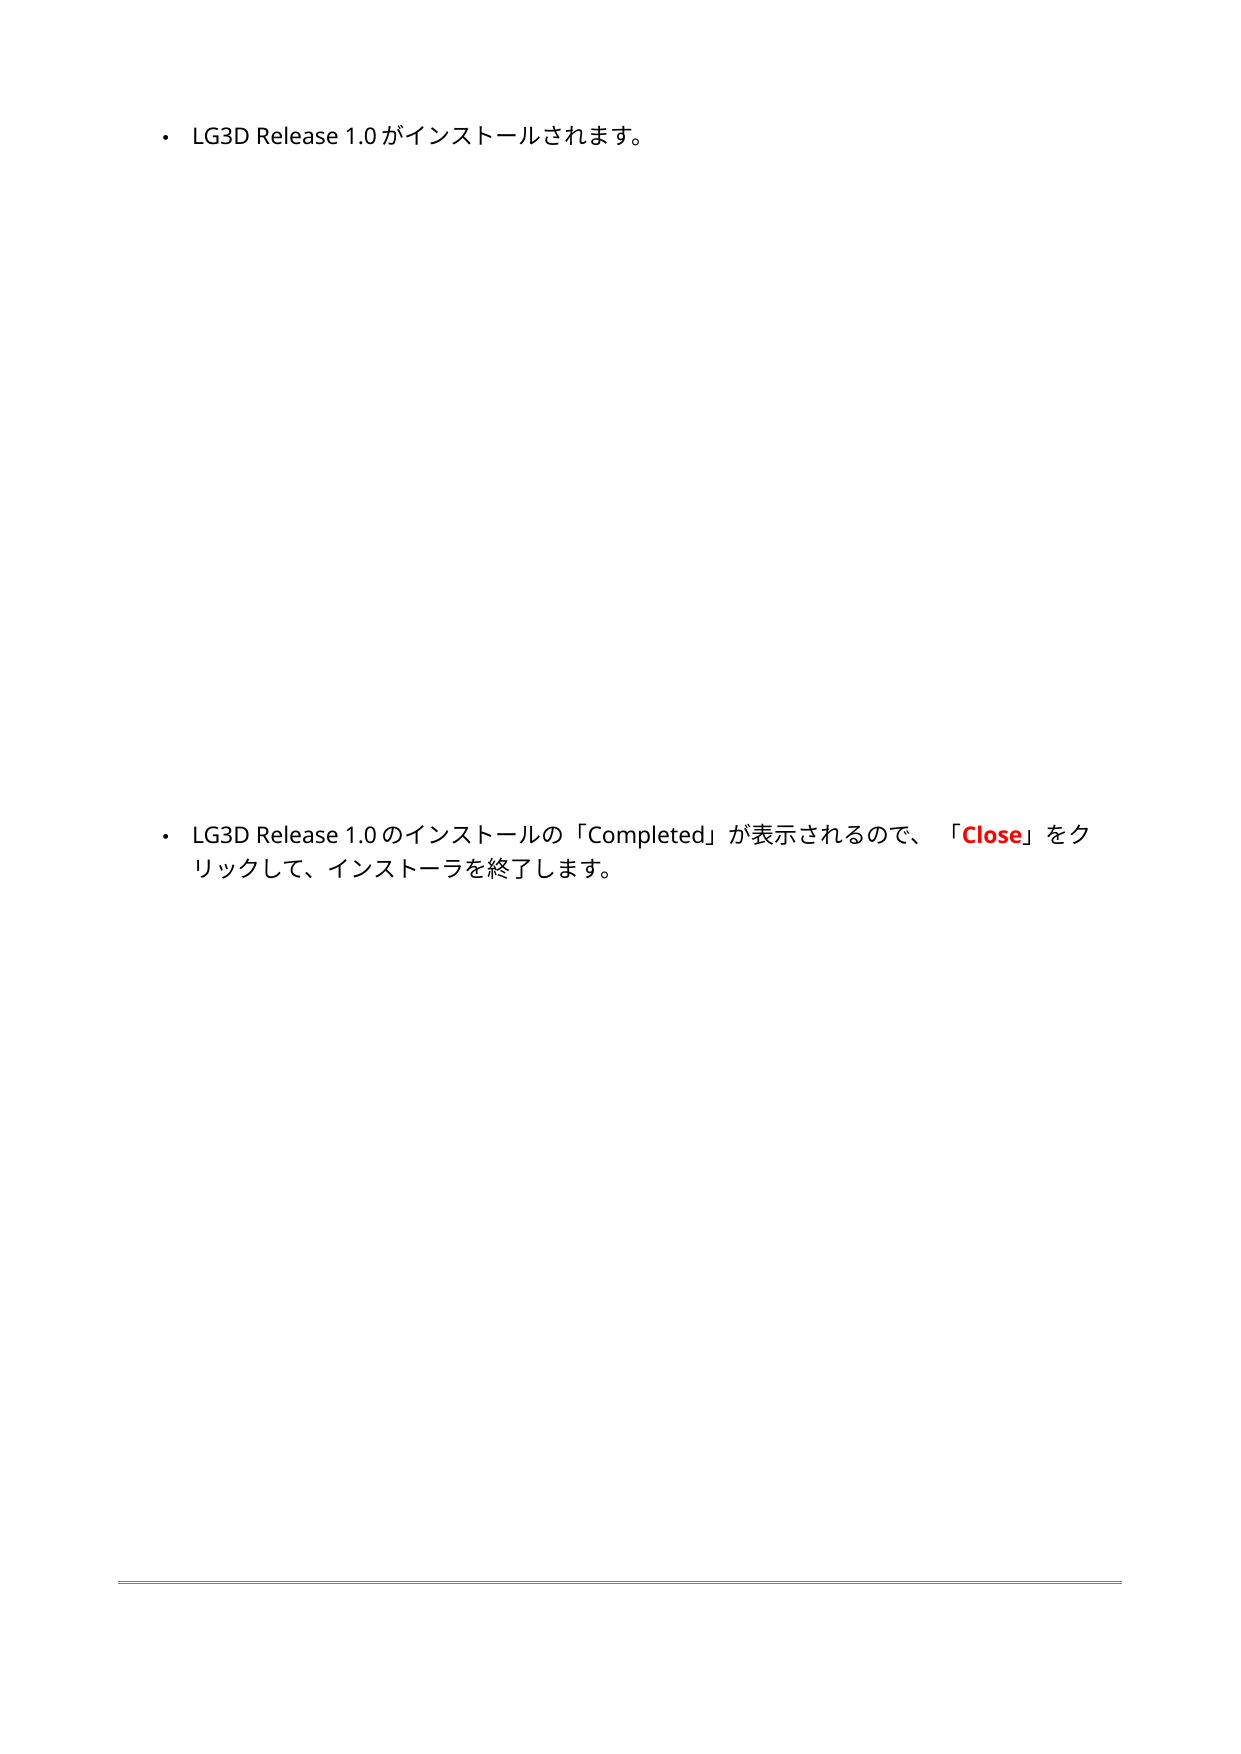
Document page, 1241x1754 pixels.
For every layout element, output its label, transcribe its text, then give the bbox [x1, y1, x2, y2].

list LG3D Release 1.0がインストールされます。 [162, 118, 1122, 805]
list LG3D Release 1.0のインストールの「Completed」が表示されるので、 「Close」をクリックして、インストーラを終了します。 [162, 817, 1122, 1537]
